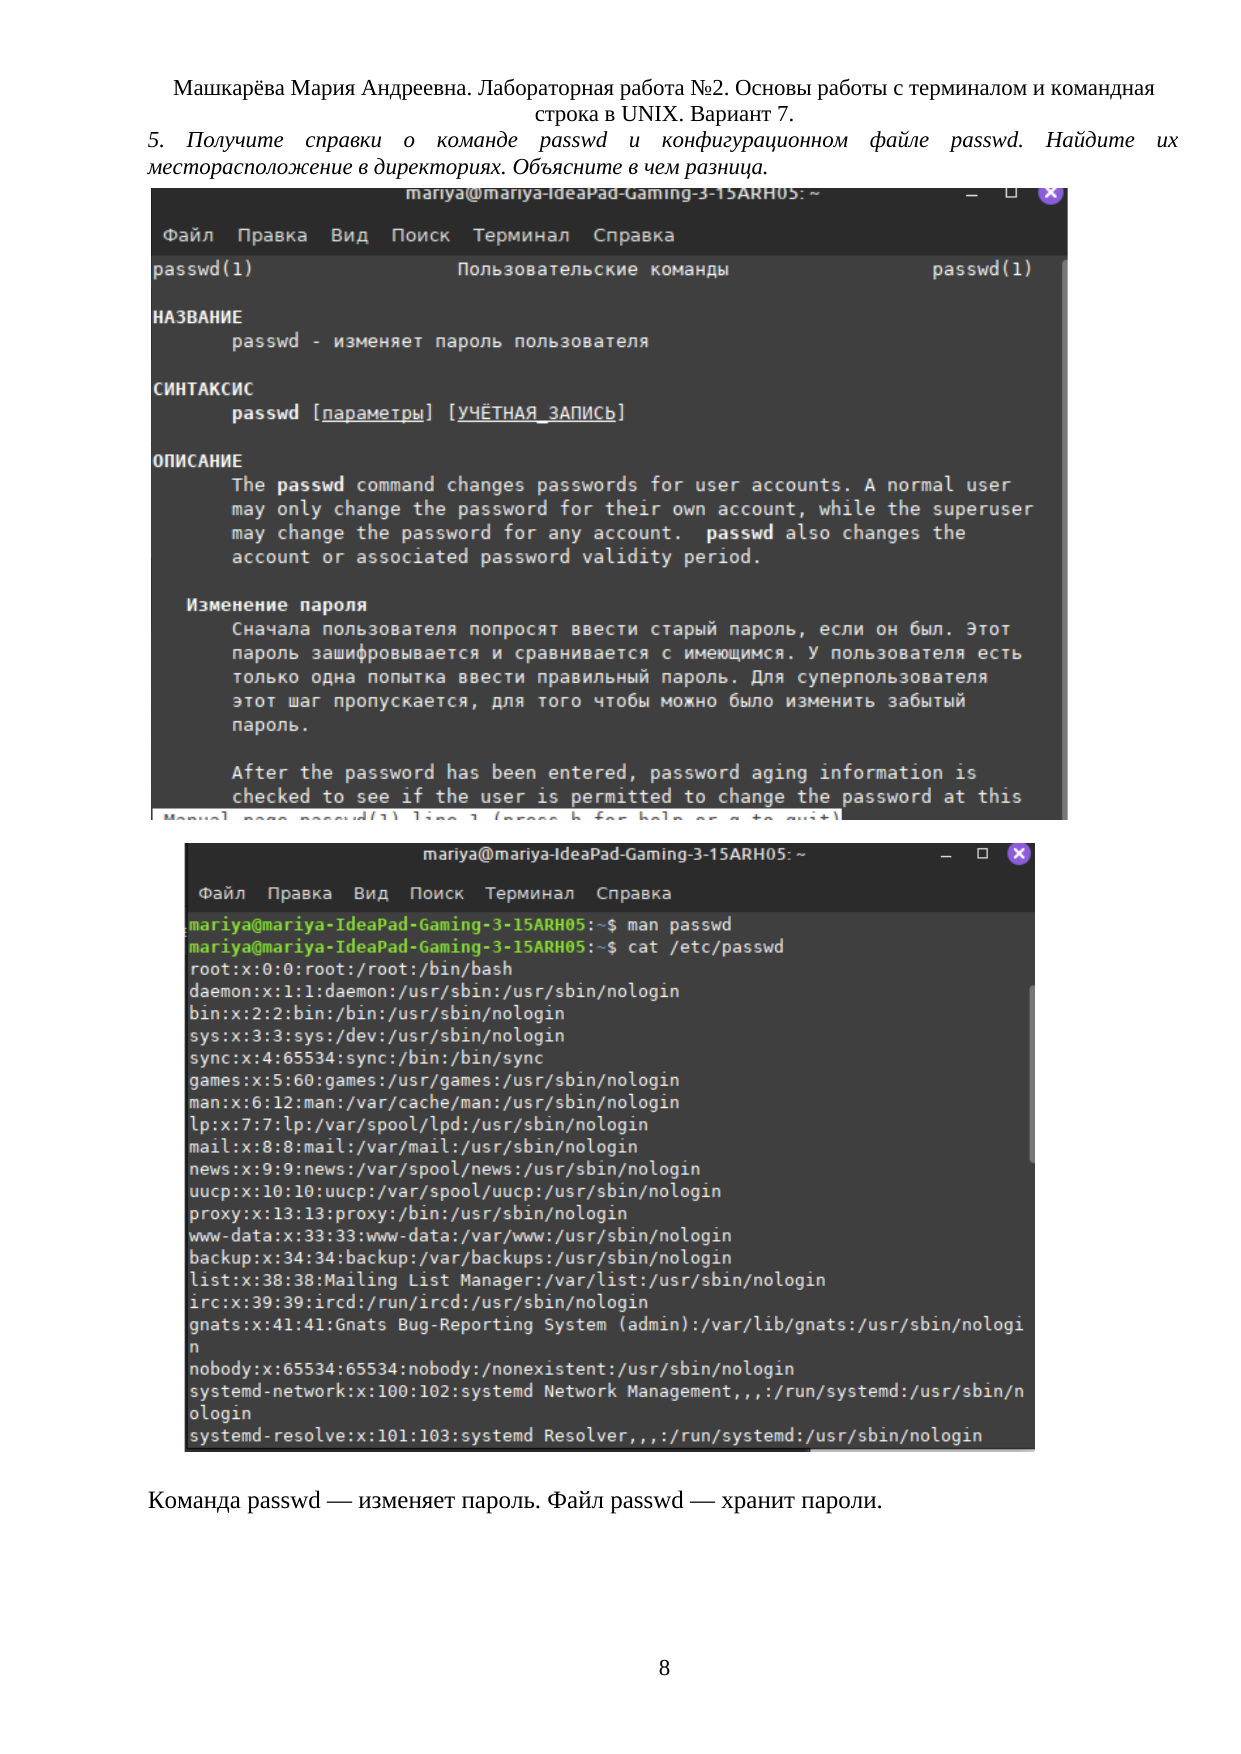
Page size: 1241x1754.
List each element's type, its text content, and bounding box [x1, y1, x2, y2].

text 5. Получите справки о команде passwd и конфигурационном файле passwd. Найдите их месторасположение в директориях. Объясните в чем разница. [148, 127, 1181, 179]
text Команда passwd — изменяет пароль. Файл passwd — хранит пароли. [148, 1485, 1181, 1514]
picture [151, 188, 1068, 820]
picture [184, 843, 1035, 1452]
